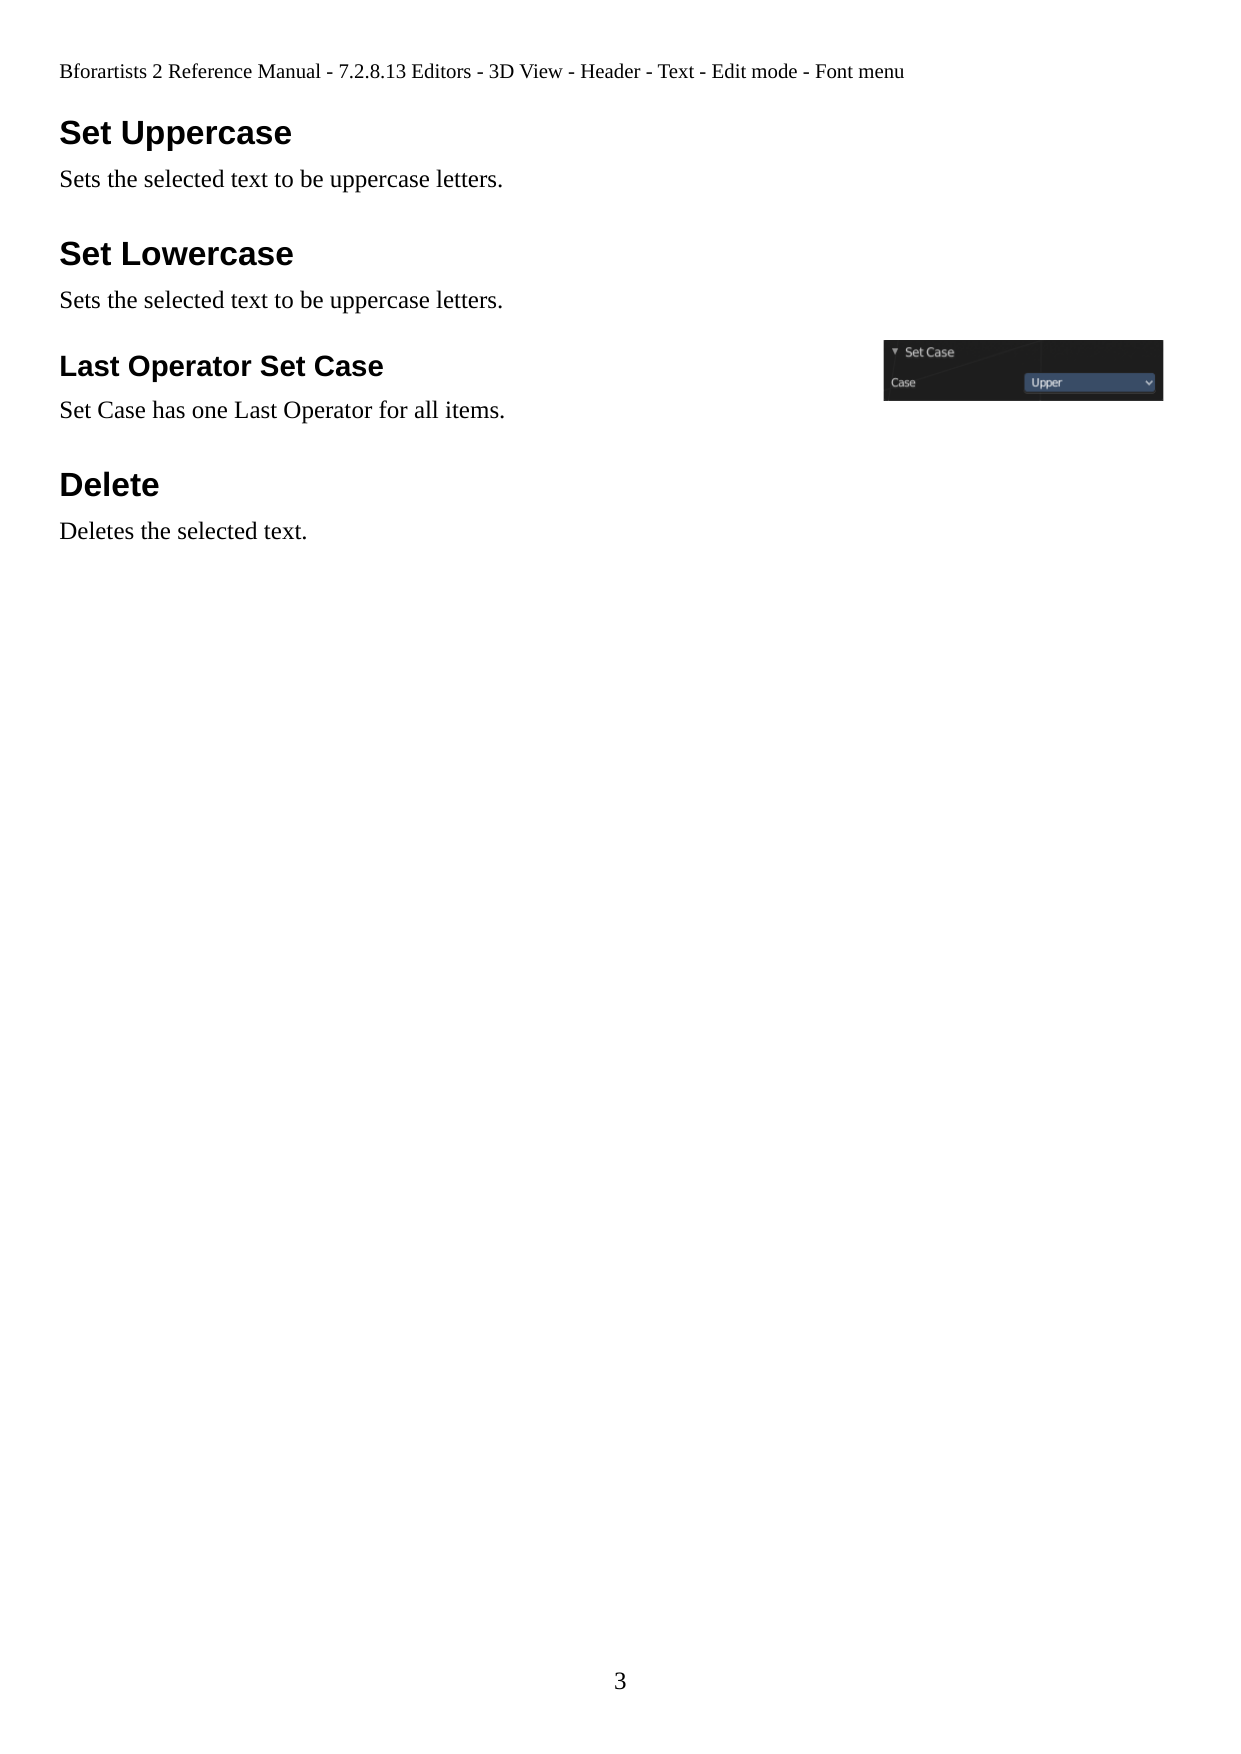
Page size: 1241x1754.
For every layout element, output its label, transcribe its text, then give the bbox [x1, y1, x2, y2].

subtitle Last Operator Set Case [59, 348, 883, 382]
text Sets the selected text to be uppercase letters. [59, 164, 1181, 192]
text Sets the selected text to be uppercase letters. [59, 285, 1181, 313]
picture [883, 340, 1164, 401]
subtitle Set Lowercase [59, 234, 1181, 272]
subtitle Delete [59, 464, 1181, 503]
text Deletes the selected text. [59, 516, 1181, 544]
text Set Case has one Last Operator for all items. [59, 395, 1181, 423]
subtitle [1164, 348, 1181, 382]
subtitle Set Uppercase [59, 113, 1181, 151]
